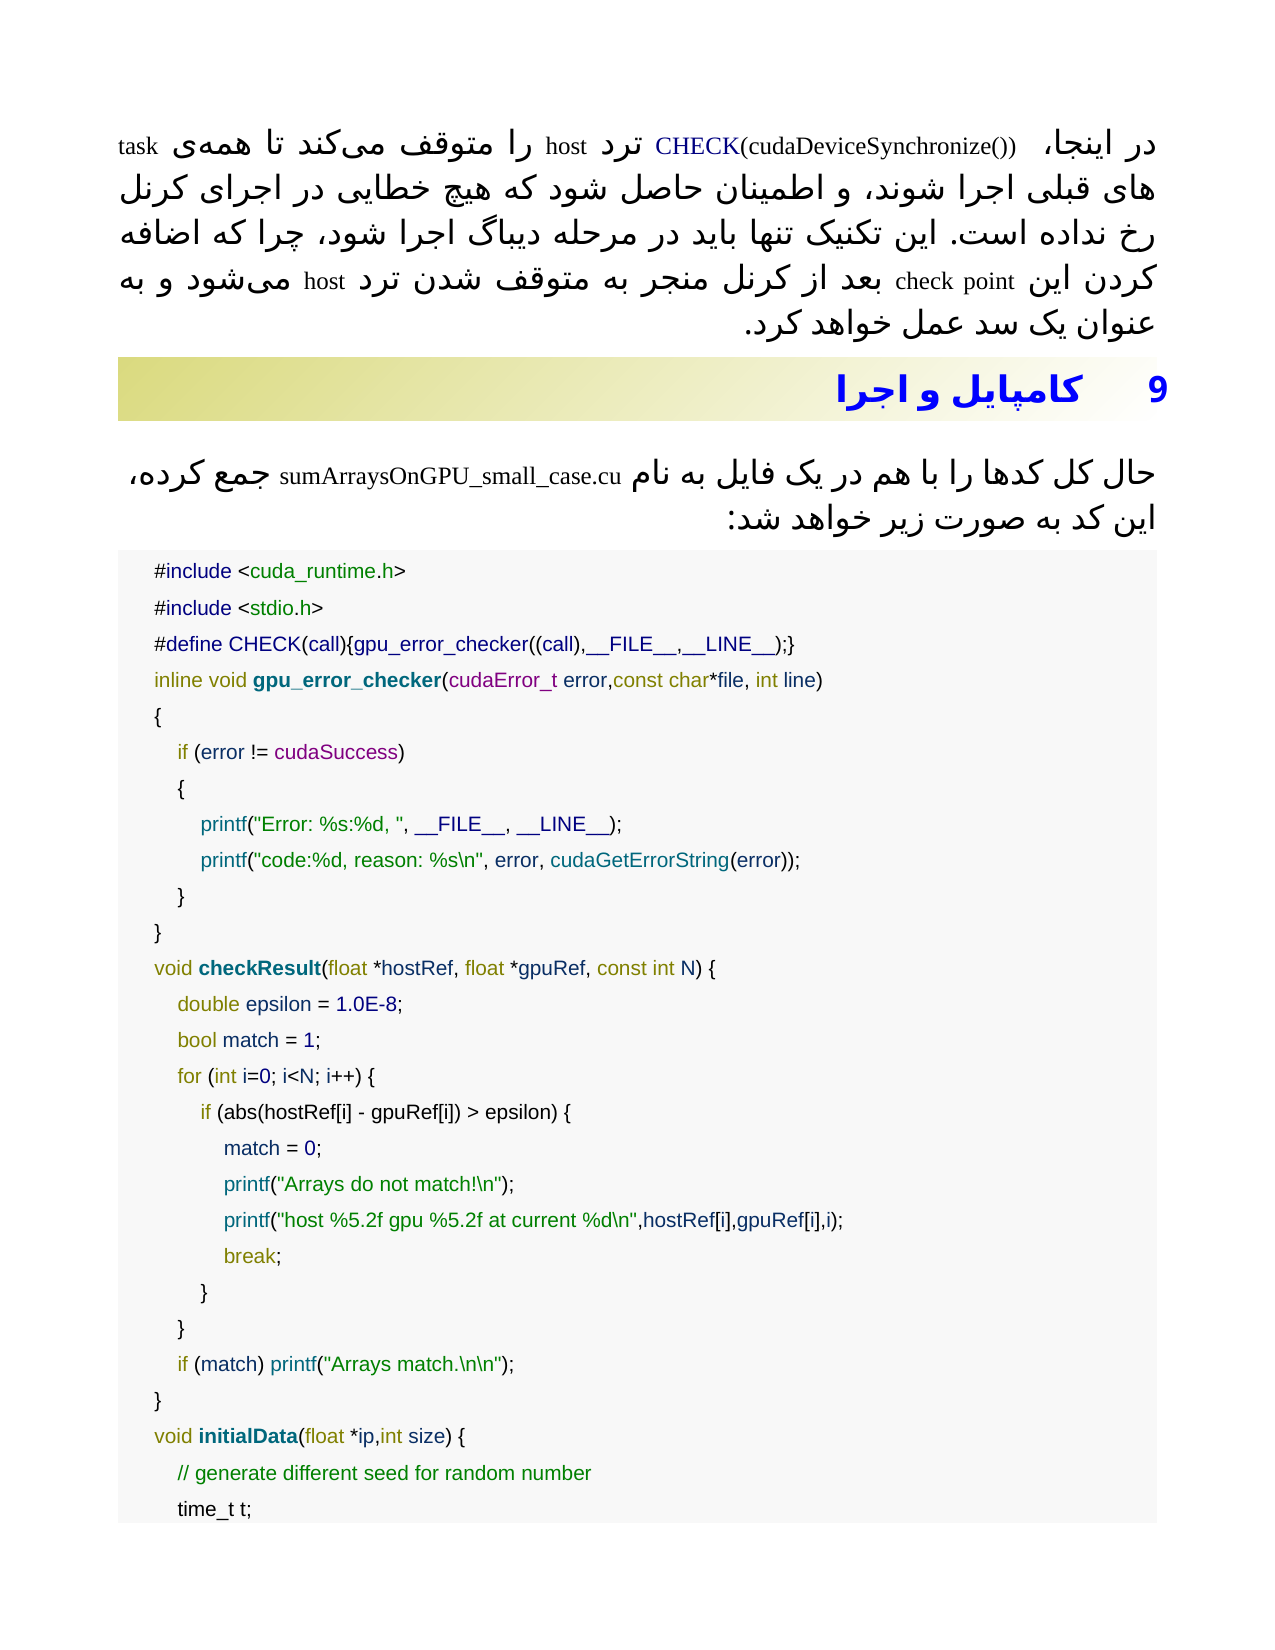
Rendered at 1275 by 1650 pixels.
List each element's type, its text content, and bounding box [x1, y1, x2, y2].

subtitle کامپایل و اجرا [118, 358, 1157, 421]
text double epsilon = 1.0E-8; [118, 983, 1157, 1019]
text void checkResult(float *hostRef, float *gpuRef, const int N) { [118, 947, 1157, 983]
text match = 0; [118, 1127, 1157, 1163]
text if (match) printf("Arrays match.\n\n"); [118, 1343, 1157, 1379]
text if (error != cudaSuccess) [118, 730, 1157, 766]
text // generate different seed for random number [118, 1451, 1157, 1487]
text { [118, 694, 1157, 730]
text #include <cuda_runtime.h> [118, 550, 1157, 586]
text } [118, 1307, 1157, 1343]
text حال کل کد‌ها را با هم در یک فایل به نام sumArraysOnGPU_small_case.cu جمع کرده، این کد به صورت زیر خواهد شد: [118, 448, 1157, 538]
text time_t t; [118, 1487, 1157, 1523]
text bool match = 1; [118, 1019, 1157, 1055]
text inline void gpu_error_checker(cudaError_t error,const char*file, int line) [118, 658, 1157, 694]
text #define CHECK(call){gpu_error_checker((call),__FILE__,__LINE__);} [118, 622, 1157, 658]
text } [118, 1271, 1157, 1307]
text printf("Arrays do not match!\n"); [118, 1163, 1157, 1199]
text در اینجا، CHECK(cudaDeviceSynchronize()) ترد host را متوقف می‌کند تا همه‌ی task های قبلی اجرا شوند، و اطمینان حاصل شود که هیچ خطایی در اجرای کرنل رخ نداده است. این تکنیک تنها باید در مرحله دیباگ اجرا شود، چرا که اضافه کردن این check point بعد از کرنل منجر به متوقف شدن ترد host می‌شود و به عنوان یک سد عمل خواهد کرد. [118, 118, 1157, 343]
text } [118, 874, 1157, 911]
text } [118, 911, 1157, 947]
text printf("Error: %s:%d, ", __FILE__, __LINE__); [118, 802, 1157, 838]
text printf("host %5.2f gpu %5.2f at current %d\n",hostRef[i],gpuRef[i],i); [118, 1199, 1157, 1235]
text #include <stdio.h> [118, 586, 1157, 622]
text for (int i=0; i<N; i++) { [118, 1055, 1157, 1091]
text } [118, 1379, 1157, 1415]
text break; [118, 1235, 1157, 1271]
text if (abs(hostRef[i] - gpuRef[i]) > epsilon) { [118, 1091, 1157, 1127]
text printf("code:%d, reason: %s\n", error, cudaGetErrorString(error)); [118, 838, 1157, 874]
text { [118, 766, 1157, 802]
text void initialData(float *ip,int size) { [118, 1415, 1157, 1451]
